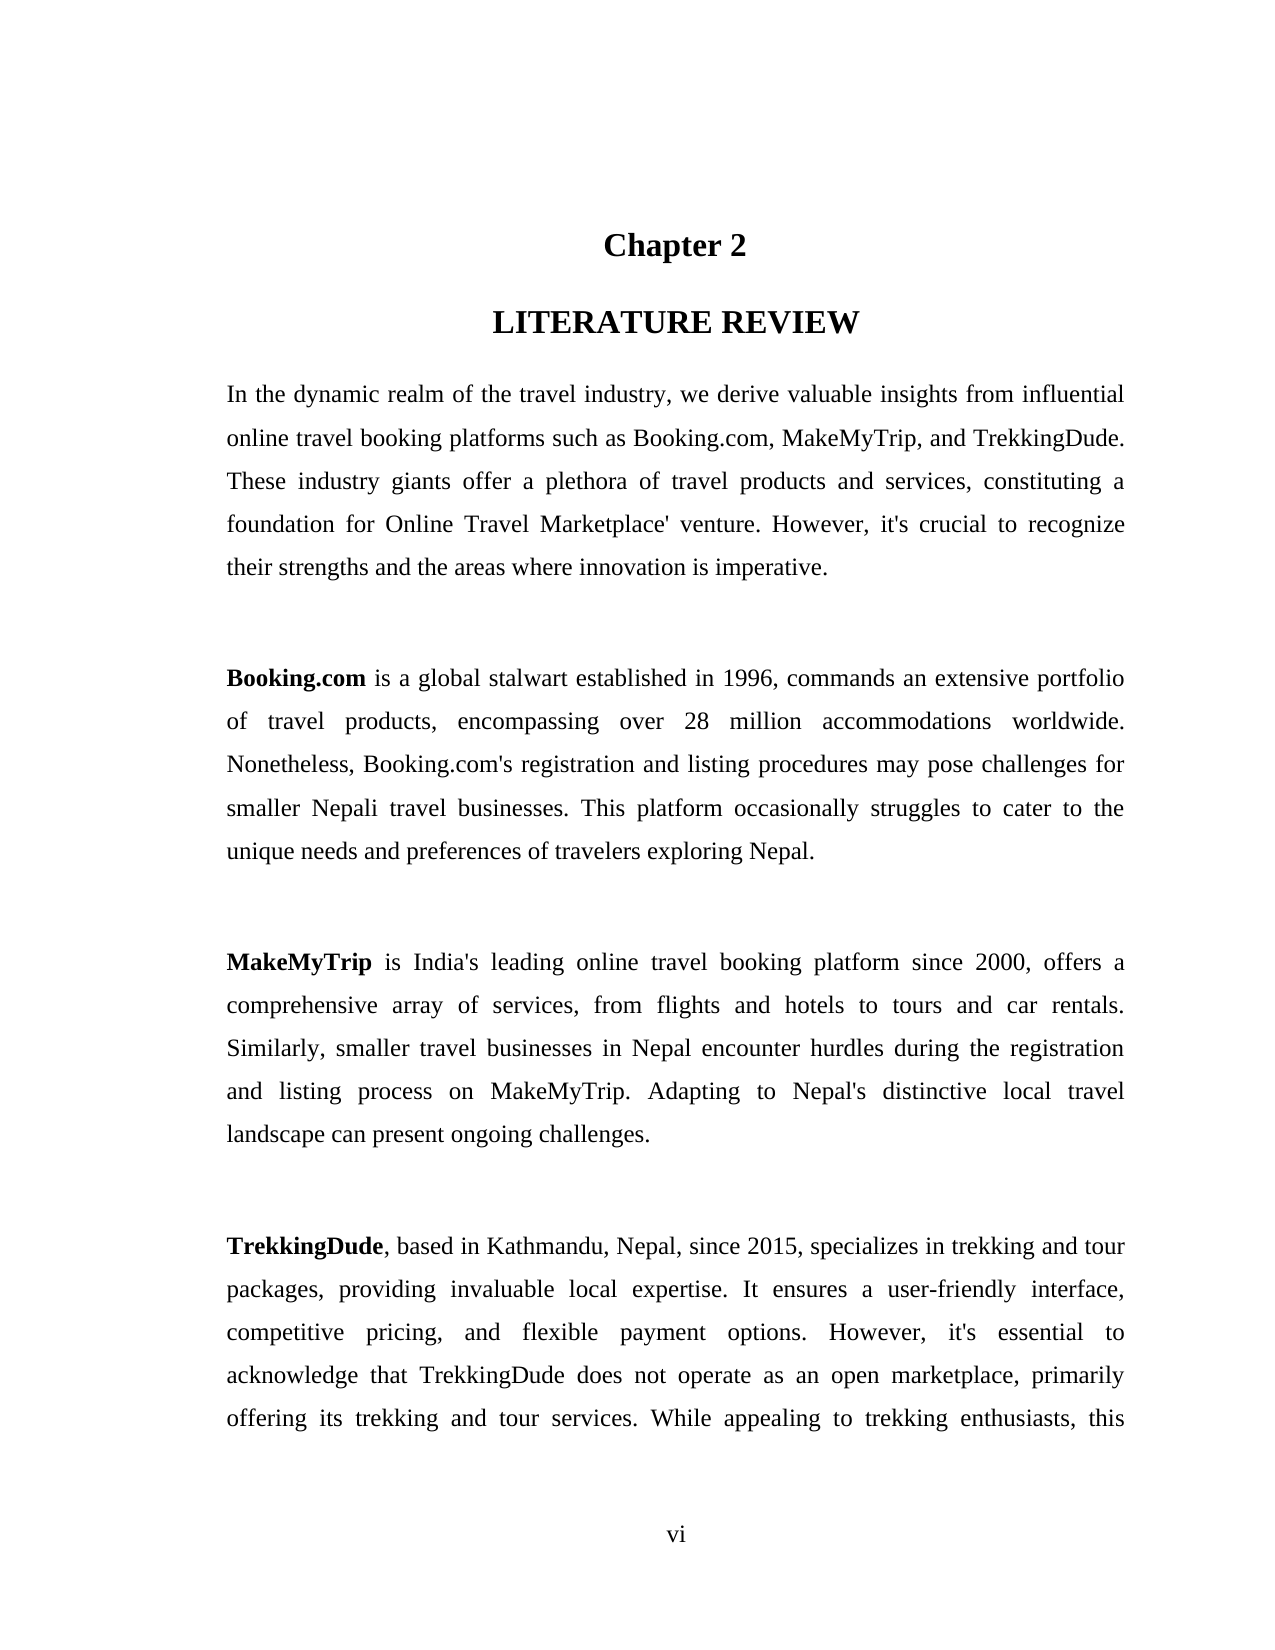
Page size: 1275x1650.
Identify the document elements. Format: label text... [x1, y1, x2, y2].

text Booking.com is a global stalwart established in 1996, commands an extensive portfolio of travel products, encompassing over 28 million accommodations worldwide. Nonetheless, Booking.com's registration and listing procedures may pose challenges for smaller Nepali travel businesses. This platform occasionally struggles to cater to the unique needs and preferences of travelers exploring Nepal. [226, 663, 1126, 864]
subtitle Chapter 2 [225, 225, 1124, 264]
text MakeMyTrip is India's leading online travel booking platform since 2000, offers a comprehensive array of services, from flights and hotels to tours and car rentals. Similarly, smaller travel businesses in Nepal encounter hurdles during the registration and listing process on MakeMyTrip. Adapting to Nepal's distinctive local travel landscape can present ongoing challenges. [226, 947, 1126, 1148]
subtitle LITERATURE REVIEW [227, 302, 1124, 341]
text TrekkingDude, based in Kathmandu, Nepal, since 2015, specializes in trekking and tour packages, providing invaluable local expertise. It ensures a user-friendly interface, competitive pricing, and flexible payment options. However, it's essential to acknowledge that TrekkingDude does not operate as an open marketplace, primarily offering its trekking and tour services. While appealing to trekking enthusiasts, this [226, 1231, 1126, 1432]
text In the dynamic realm of the travel industry, we derive valuable insights from influential online travel booking platforms such as Booking.com, MakeMyTrip, and TrekkingDude. These industry giants offer a plethora of travel products and services, constituting a foundation for Online Travel Marketplace' venture. However, it's crucial to recognize their strengths and the areas where innovation is imperative. [226, 379, 1126, 581]
